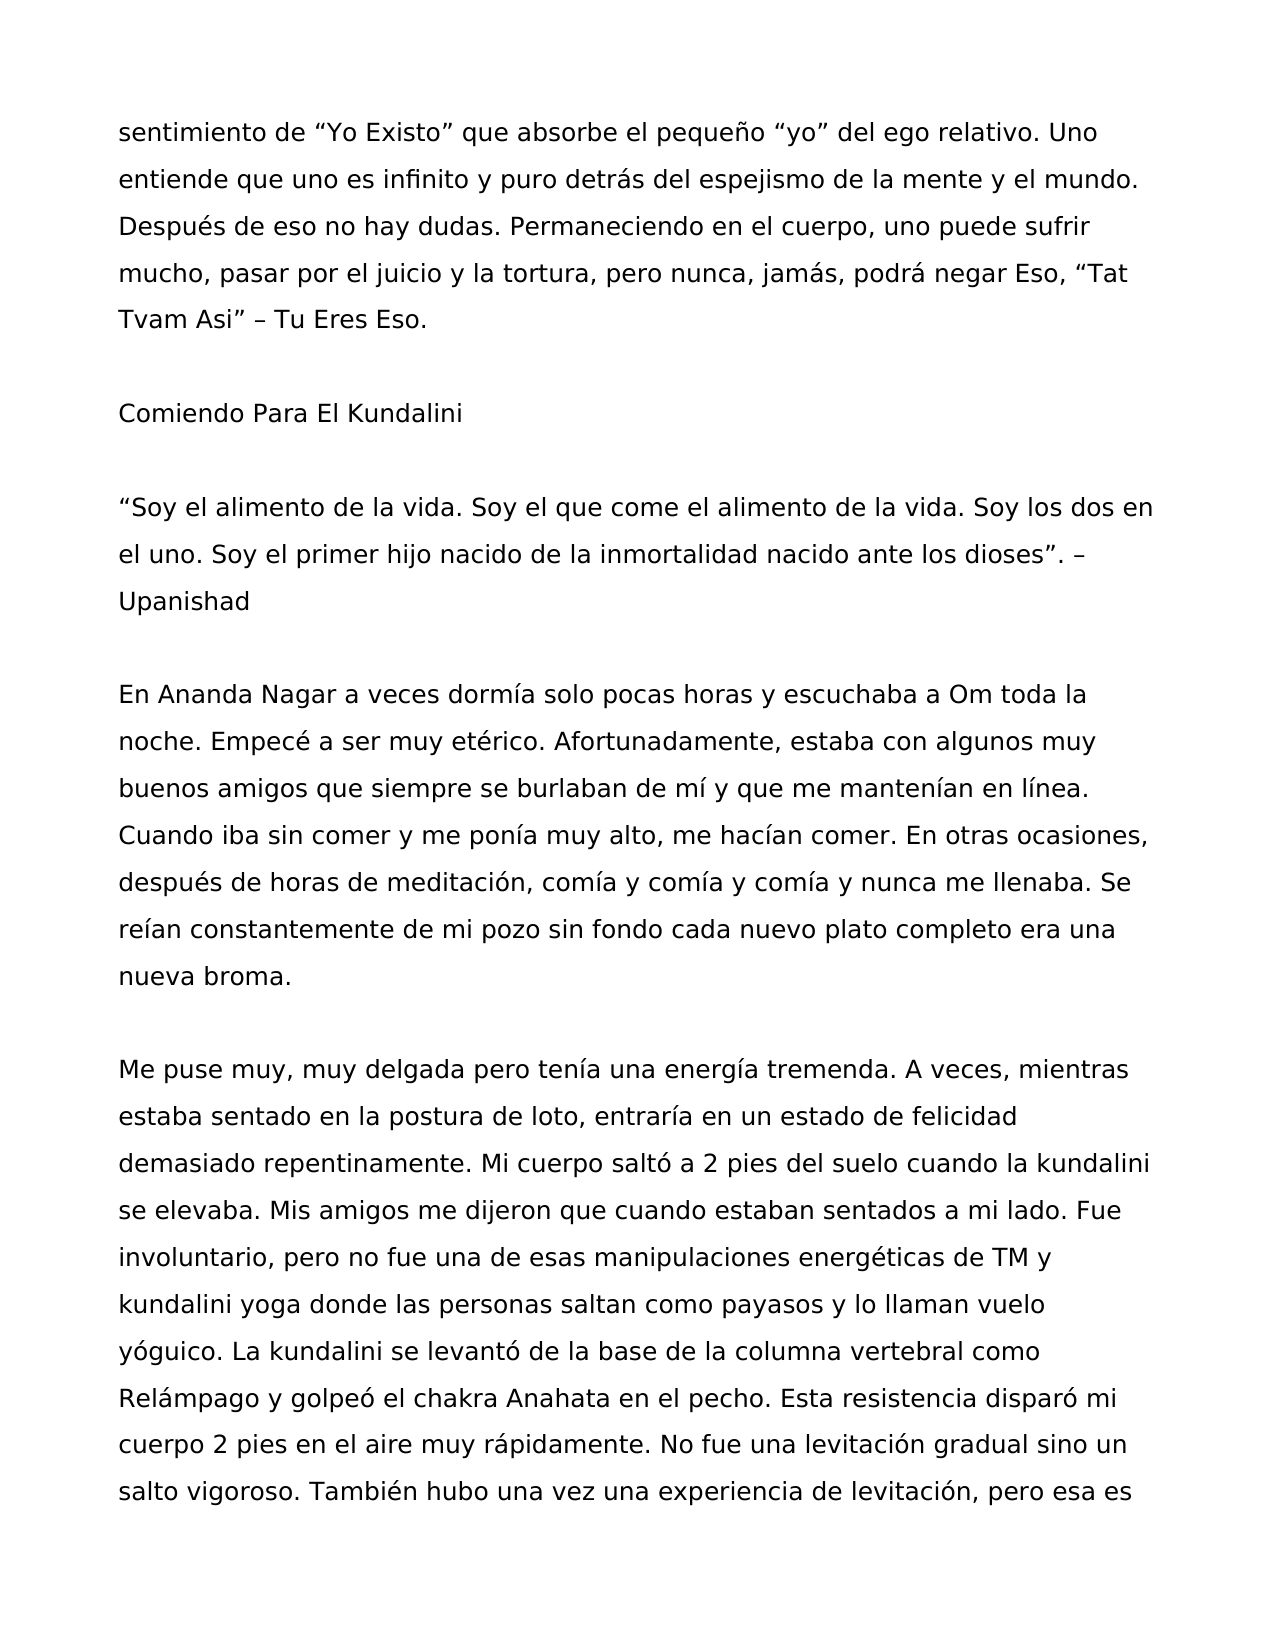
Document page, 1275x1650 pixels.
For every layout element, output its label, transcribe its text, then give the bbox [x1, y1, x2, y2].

text sentimiento de “Yo Existo” que absorbe el pequeño “yo” del ego relativo. Uno entiende que uno es infinito y puro detrás del espejismo de la mente y el mundo. Después de eso no hay dudas. Permaneciendo en el cuerpo, uno puede sufrir mucho, pasar por el juicio y la tortura, pero nunca, jamás, podrá negar Eso, “Tat Tvam Asi” – Tu Eres Eso. Comiendo Para El Kundalini “Soy el alimento de la vida. Soy el que come el alimento de la vida. Soy los dos en el uno. Soy el primer hijo nacido de la inmortalidad nacido ante los dioses”. – Upanishad En Ananda Nagar a veces dormía solo pocas horas y escuchaba a Om toda la noche. Empecé a ser muy etérico. Afortunadamente, estaba con algunos muy buenos amigos que siempre se burlaban de mí y que me mantenían en línea. Cuando iba sin comer y me ponía muy alto, me hacían comer. En otras ocasiones, después de horas de meditación, comía y comía y comía y nunca me llenaba. Se reían constantemente de mi pozo sin fondo cada nuevo plato completo era una nueva broma. Me puse muy, muy delgada pero tenía una energía tremenda. A veces, mientras estaba sentado en la postura de loto, entraría en un estado de felicidad demasiado repentinamente. Mi cuerpo saltó a 2 pies del suelo cuando la kundalini se elevaba. Mis amigos me dijeron que cuando estaban sentados a mi lado. Fue involuntario, pero no fue una de esas manipulaciones energéticas de TM y kundalini yoga donde las personas saltan como payasos y lo llaman vuelo yóguico. La kundalini se levantó de la base de la columna vertebral como Relámpago y golpeó el chakra Anahata en el pecho. Esta resistencia disparó mi cuerpo 2 pies en el aire muy rápidamente. No fue una levitación gradual sino un salto vigoroso. También hubo una vez una experiencia de levitación, pero esa es [118, 118, 1157, 1507]
